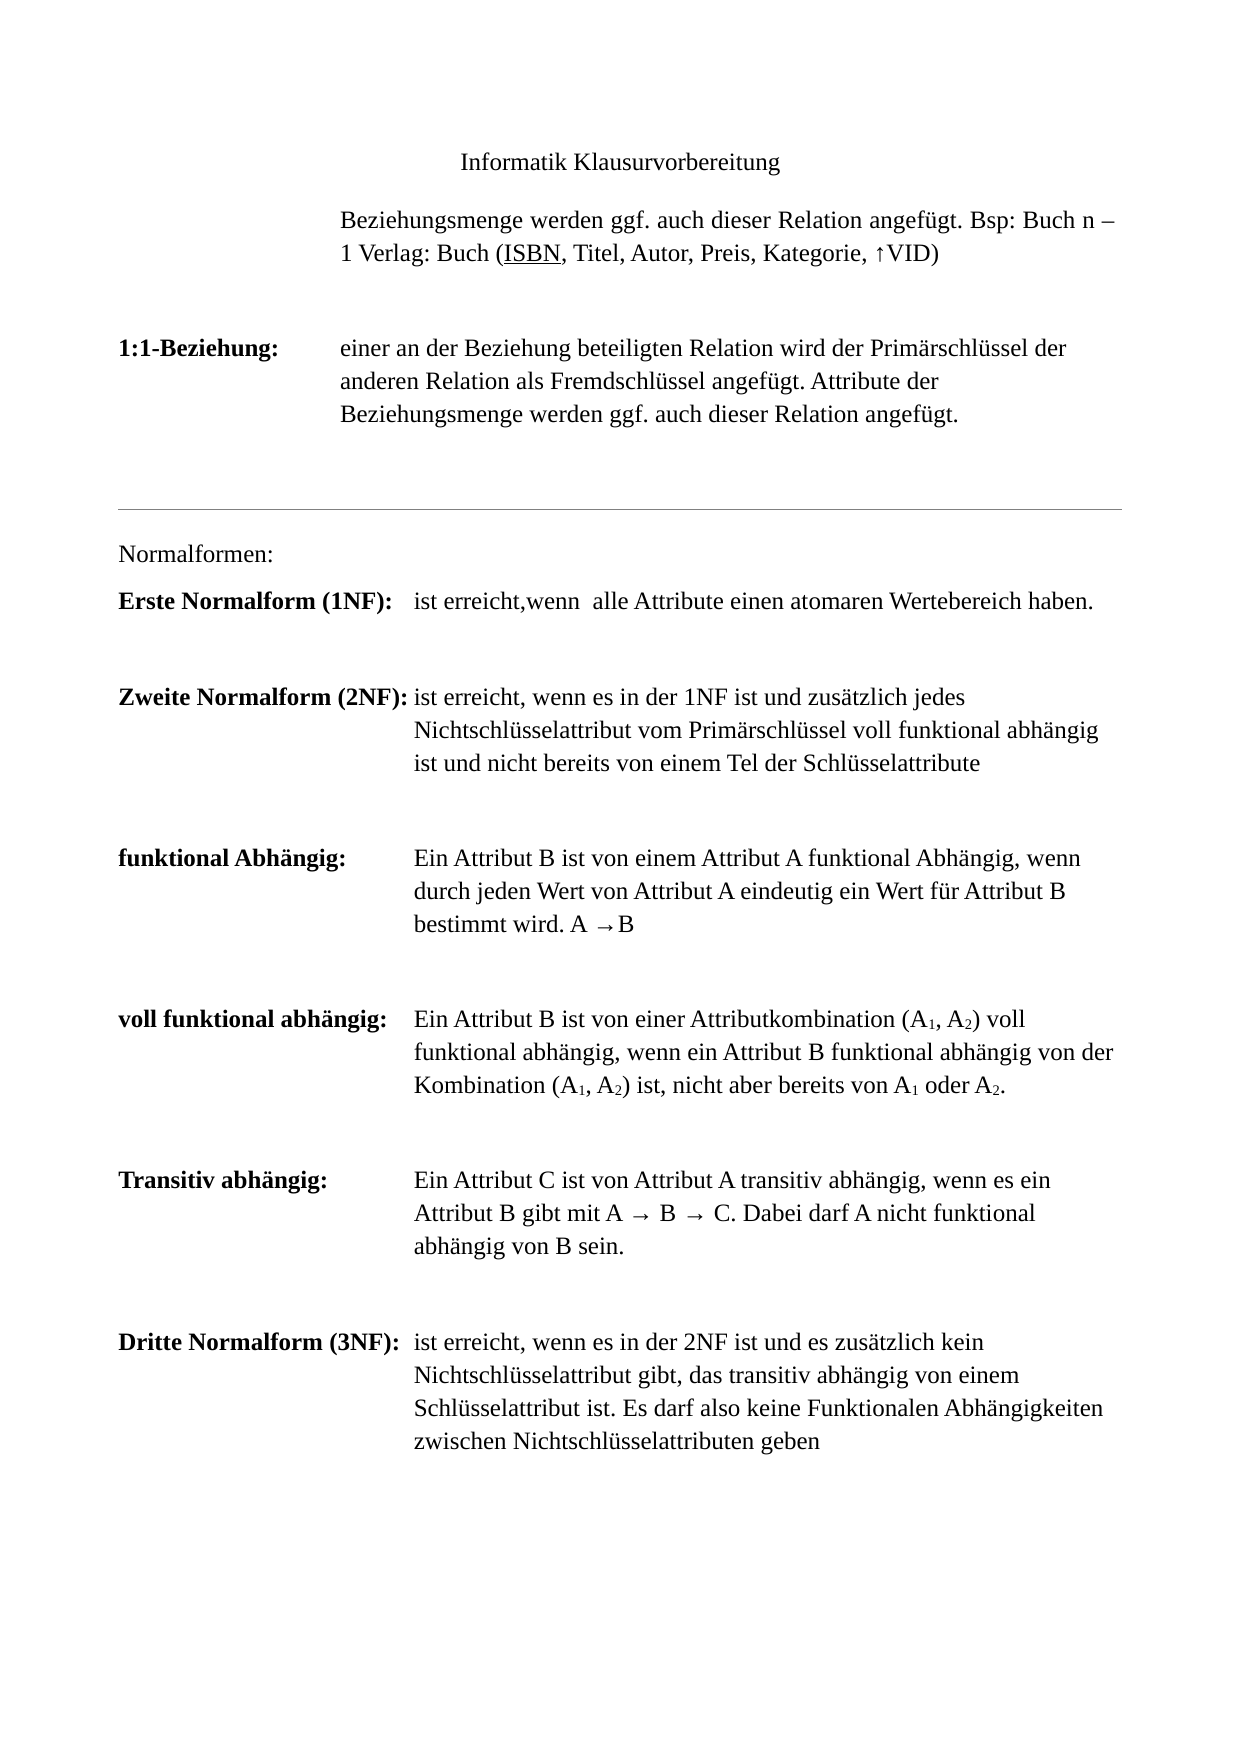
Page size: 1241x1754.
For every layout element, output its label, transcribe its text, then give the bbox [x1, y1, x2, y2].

text Dritte Normalform (3NF): ist erreicht, wenn es in der 2NF ist und es zusätzlich kein Nichtschlüsselattribut gibt, das transitiv abhängig von einem Schlüsselattribut ist. Es darf also keine Funktionalen Abhängigkeiten zwischen Nichtschlüsselattributen geben [118, 1327, 1122, 1454]
text Normalformen: [118, 539, 1122, 568]
text voll funktional abhängig: Ein Attribut B ist von einer Attributkombination (A1, A2) voll funktional abhängig, wenn ein Attribut B funktional abhängig von der Kombination (A1, A2) ist, nicht aber bereits von A1 oder A2. [118, 1004, 1122, 1099]
text 1:1-Beziehung: einer an der Beziehung beteiligten Relation wird der Primärschlüssel der anderen Relation als Fremdschlüssel angefügt. Attribute der Beziehungsmenge werden ggf. auch dieser Relation angefügt. [118, 333, 1122, 428]
text funktional Abhängig: Ein Attribut B ist von einem Attribut A funktional Abhängig, wenn durch jeden Wert von Attribut A eindeutig ein Wert für Attribut B bestimmt wird. A →B [118, 843, 1122, 938]
text Zweite Normalform (2NF): ist erreicht, wenn es in der 1NF ist und zusätzlich jedes Nichtschlüsselattribut vom Primärschlüssel voll funktional abhängig ist und nicht bereits von einem Tel der Schlüsselattribute [118, 682, 1122, 776]
text Beziehungsmenge werden ggf. auch dieser Relation angefügt. Bsp: Buch n – 1 Verlag: Buch (ISBN, Titel, Autor, Preis, Kategorie, ↑VID) [118, 205, 1122, 267]
text Transitiv abhängig: Ein Attribut C ist von Attribut A transitiv abhängig, wenn es ein Attribut B gibt mit A → B → C. Dabei darf A nicht funktional abhängig von B sein. [118, 1165, 1122, 1260]
text Erste Normalform (1NF): ist erreicht,wenn alle Attribute einen atomaren Wertebereich haben. [118, 586, 1122, 615]
